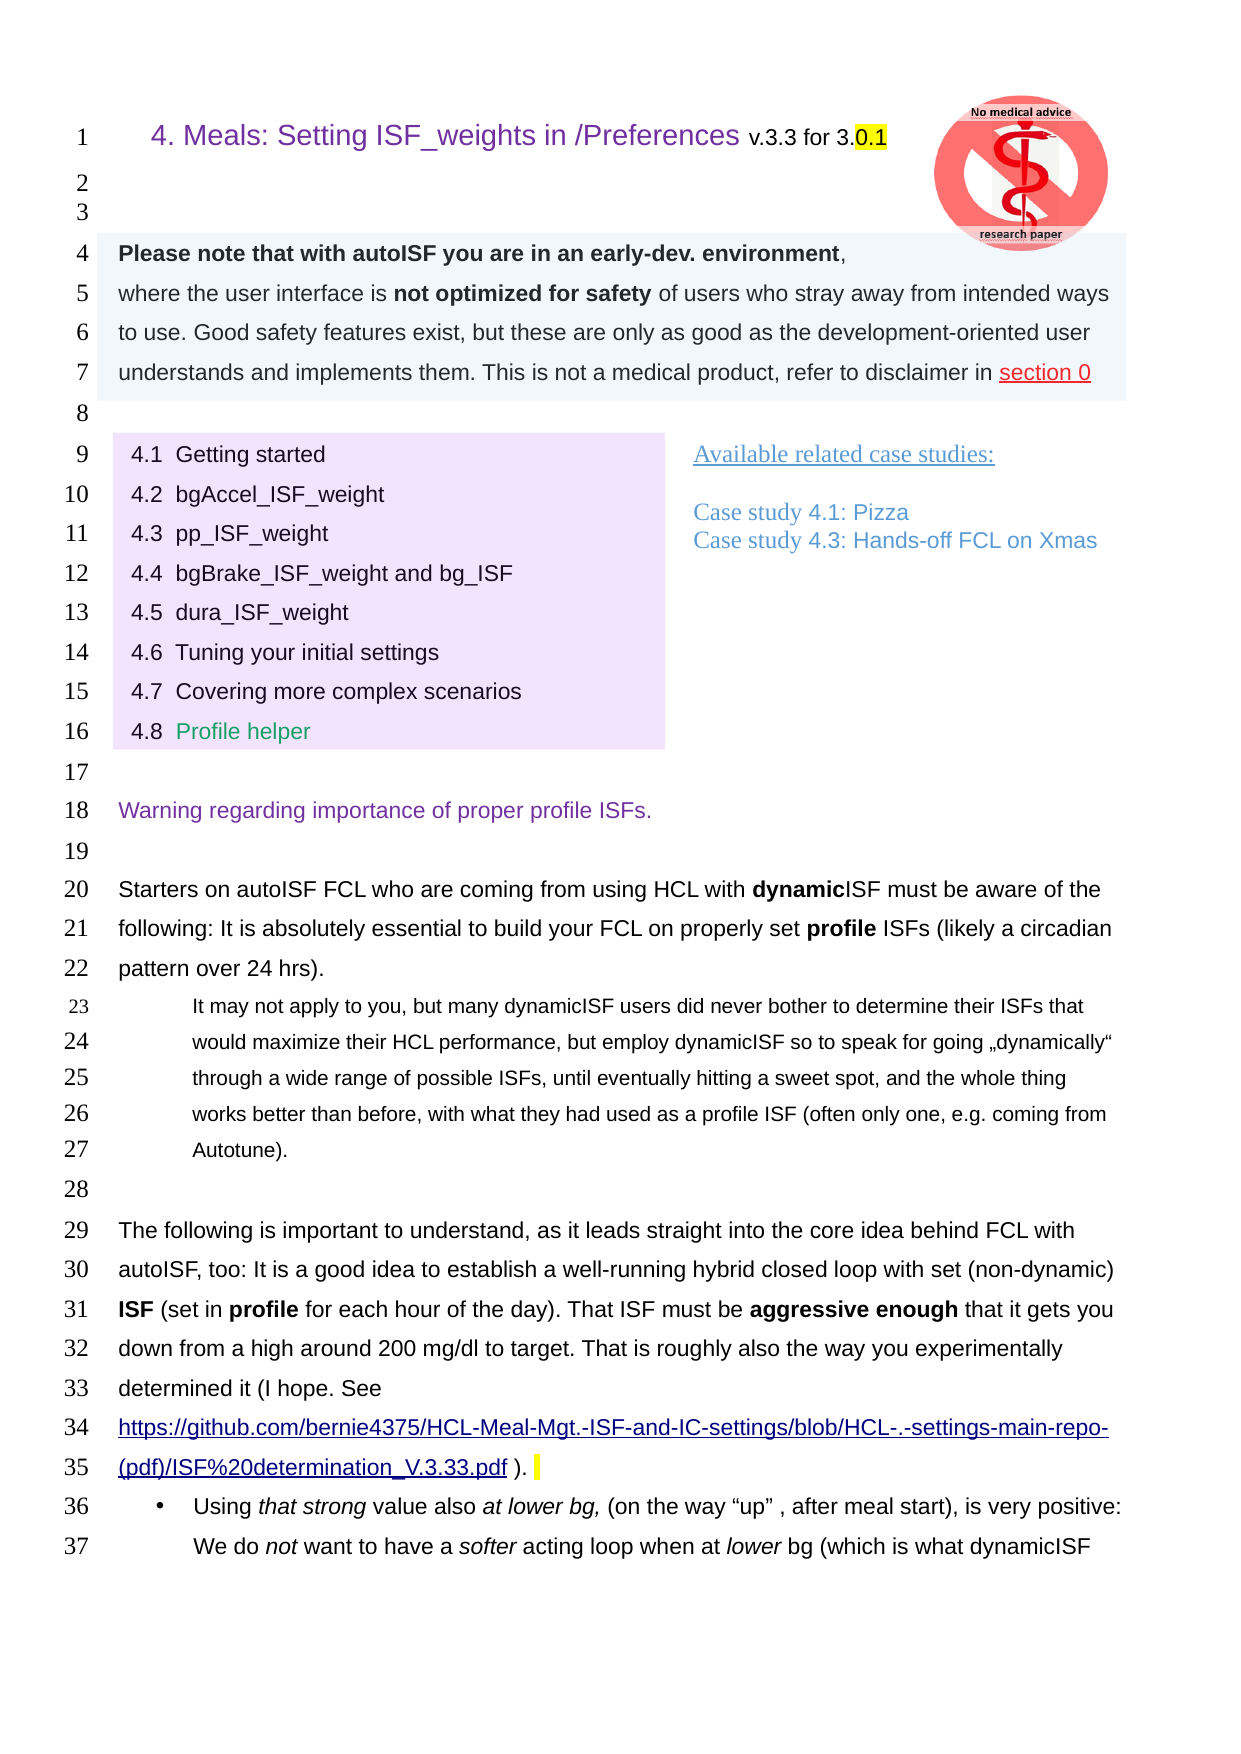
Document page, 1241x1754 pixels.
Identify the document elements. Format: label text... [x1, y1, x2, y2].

text Starters on autoISF FCL who are coming from using HCL with dynamicISF must be aware of the following: It is absolutely essential to build your FCL on properly set profile ISFs (likely a circadian pattern over 24 hrs). [118, 876, 1122, 981]
text It may not apply to you, but many dynamicISF users did never bother to determine their ISFs that would maximize their HCL performance, but employ dynamicISF so to speak for going „dynamically“ through a wide range of possible ISFs, until eventually hitting a sweet spot, and the whole thing works better than before, with what they had used as a profile ISF (often only one, e.g. coming from Autotune). [192, 994, 1122, 1162]
text 4.5 dura_ISF_weight [665, 599, 1122, 626]
text Available related case studies: [693, 439, 1141, 468]
list Using that strong value also at lower bg, (on the way “up” , after meal start), is very positive: We do not want to have a softer acting loop when at lower bg (which is what dynamicISF [156, 1493, 1122, 1559]
text Case study 4.1: Pizza [693, 497, 1141, 526]
text Warning regarding importance of proper profile ISFs. [118, 797, 1122, 823]
text V.2.0 [118, 168, 916, 197]
text 4.6 Tuning your initial settings [665, 639, 1122, 665]
list 4. Meals: Setting ISF_weights in /Preferences v.3.3 for 3.0.1 [118, 83, 1153, 269]
text Case study 4.3: Hands-off FCL on Xmas [693, 526, 1141, 554]
text 4.7 Covering more complex scenarios [665, 678, 1122, 704]
text 4.3 pp_ISF_weight [665, 520, 678, 547]
text The following is important to understand, as it leads straight into the core idea behind FCL with autoISF, too: It is a good idea to establish a well-running hybrid closed loop with set (non-dynamic) ISF (set in profile for each hour of the day). That ISF must be aggressive enough that it gets you down from a high around 200 mg/dl to target. That is roughly also the way you experimentally determined it (I hope. See https://github.com/bernie4375/HCL-Meal-Mgt.-ISF-and-IC-settings/blob/HCL-.-settings-main-repo-(pdf)/ISF%20determination_V.3.33.pdf ). [118, 1217, 1122, 1480]
text 4.8 Profile helper [665, 718, 1122, 744]
